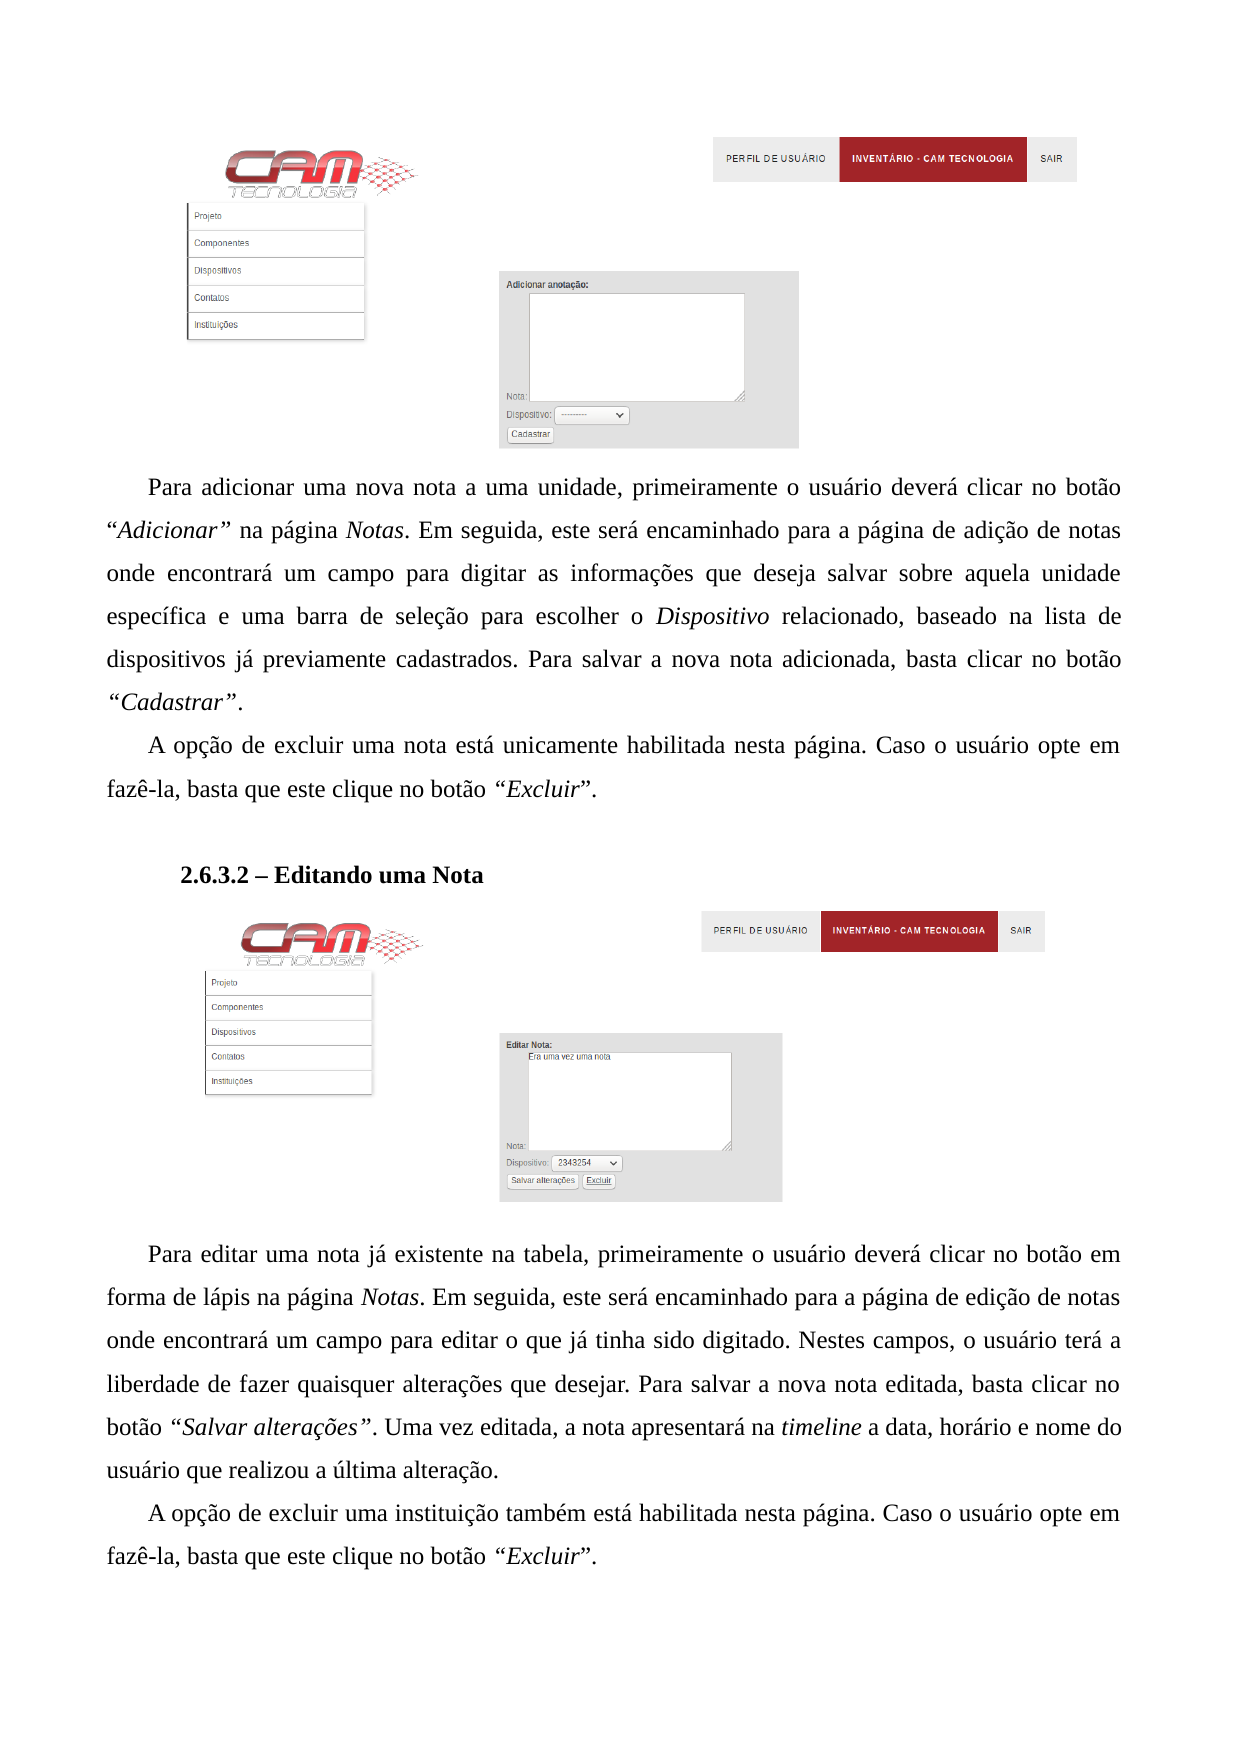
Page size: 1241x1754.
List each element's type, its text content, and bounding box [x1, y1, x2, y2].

text A opção de excluir uma nota está unicamente habilitada nesta página. Caso o usuário opte em fazê-la, basta que este clique no botão “Excluir”. [106, 731, 1122, 802]
picture [205, 903, 1048, 1211]
text Para editar uma nota já existente na tabela, primeiramente o usuário deverá clicar no botão em forma de lápis na página Notas. Em seguida, este será encaminhado para a página de edição de notas onde encontrará um campo para editar o que já tinha sido digitado. Nestes campos, o usuário terá a liberdade de fazer quaisquer alterações que desejar. Para salvar a nova nota editada, basta clicar no botão “Salvar alterações”. Uma vez editada, a nota apresentará na timeline a data, horário e nome do usuário que realizou a última alteração. [106, 1239, 1122, 1484]
picture [186, 129, 1080, 458]
text A opção de excluir uma instituição também está habilitada nesta página. Caso o usuário opte em fazê-la, basta que este clique no botão “Excluir”. [106, 1498, 1122, 1570]
text 2.6.3.2 – Editando uma Nota [106, 860, 1122, 889]
text Para adicionar uma nova nota a uma unidade, primeiramente o usuário deverá clicar no botão “Adicionar” na página Notas. Em seguida, este será encaminhado para a página de adição de notas onde encontrará um campo para digitar as informações que deseja salvar sobre aquela unidade específica e uma barra de seleção para escolher o Dispositivo relacionado, baseado na lista de dispositivos já previamente cadastrados. Para salvar a nova nota adicionada, basta clicar no botão “Cadastrar”. [106, 118, 1122, 716]
